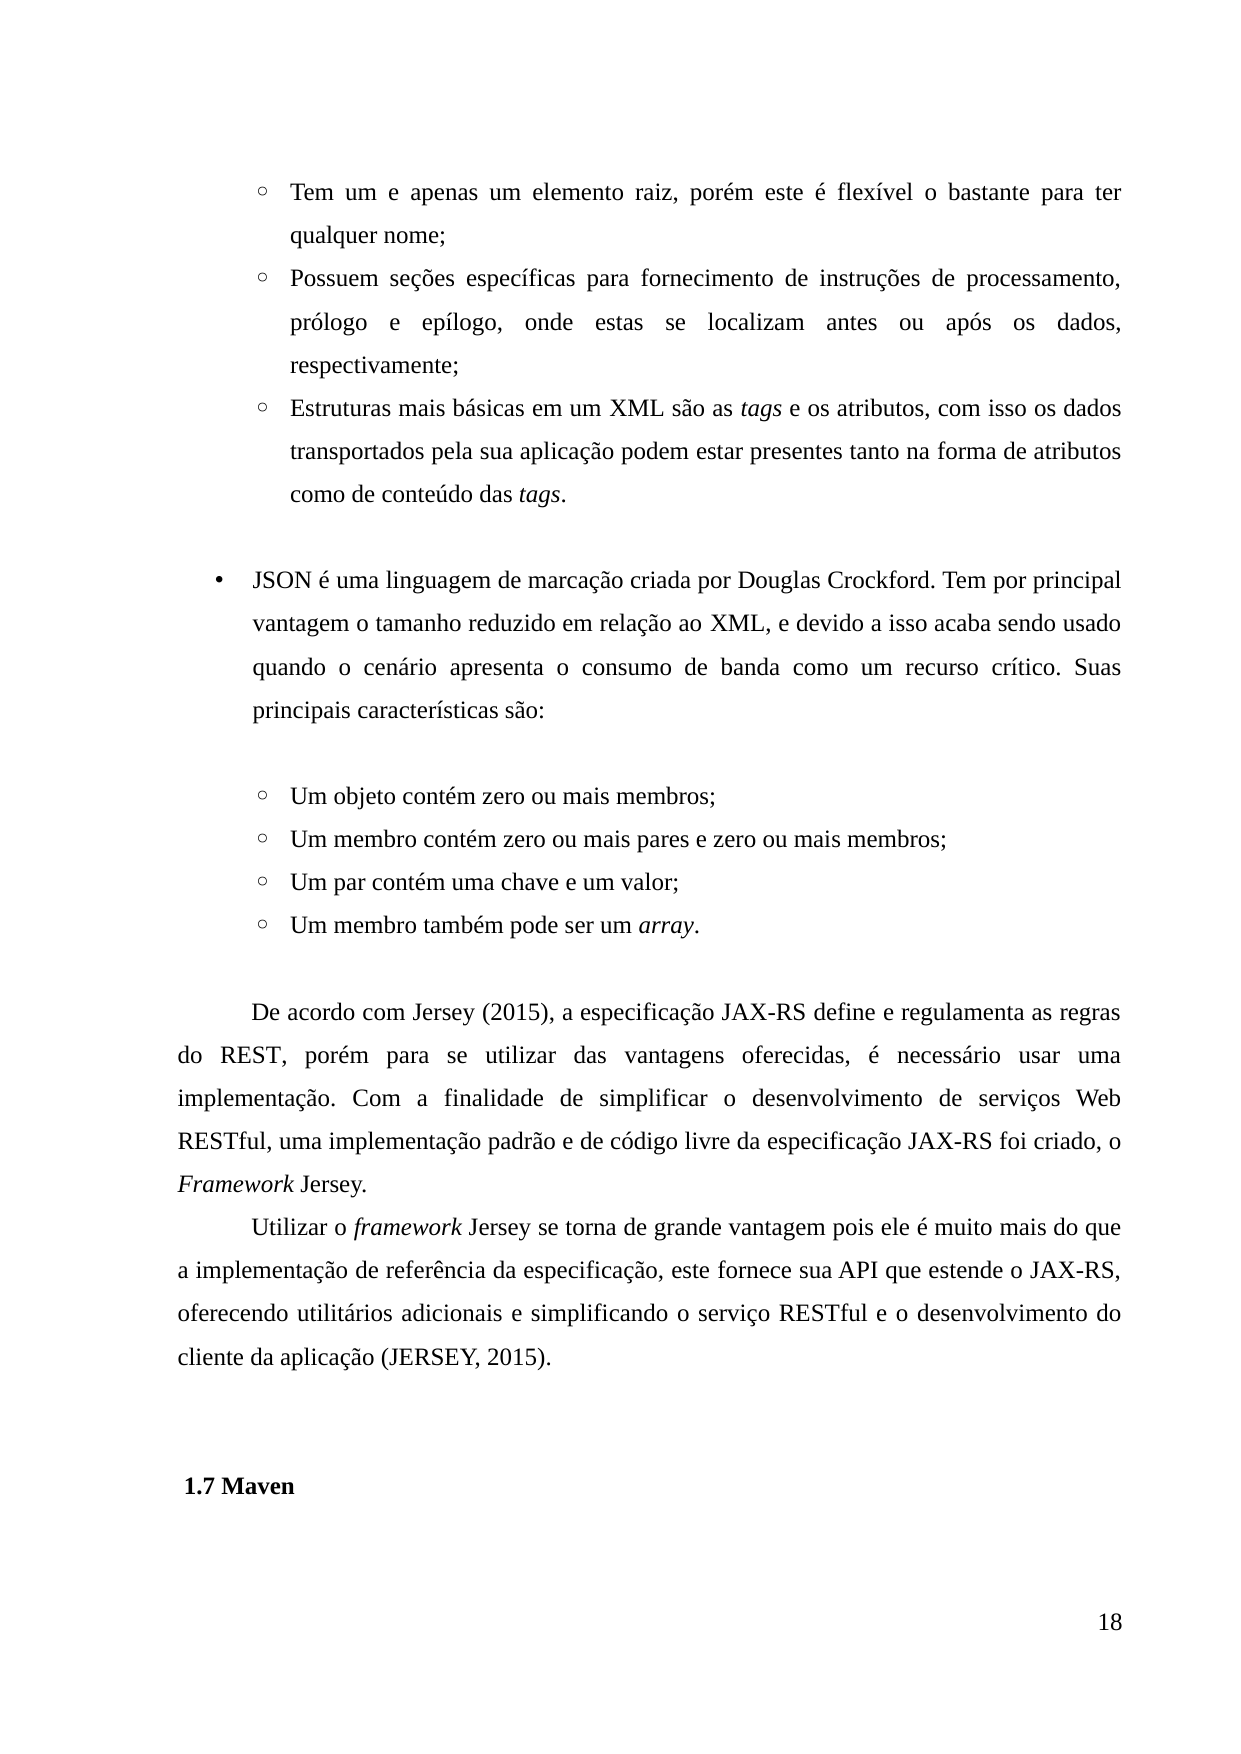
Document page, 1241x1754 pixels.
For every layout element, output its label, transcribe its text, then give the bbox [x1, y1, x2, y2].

list Um par contém uma chave e um valor; [252, 867, 1122, 896]
list JSON é uma linguagem de marcação criada por Douglas Crockford. Tem por principal vantagem o tamanho reduzido em relação ao XML, e devido a isso acaba sendo usado quando o cenário apresenta o consumo de banda como um recurso crítico. Suas principais características são: [215, 565, 1122, 723]
list Tem um e apenas um elemento raiz, porém este é flexível o bastante para ter qualquer nome; [252, 177, 1122, 249]
list Um objeto contém zero ou mais membros; [252, 781, 1122, 810]
subtitle Maven [177, 1471, 1122, 1500]
list Estruturas mais básicas em um XML são as tags e os atributos, com isso os dados transportados pela sua aplicação podem estar presentes tanto na forma de atributos como de conteúdo das tags. [252, 393, 1122, 508]
text Utilizar o framework Jersey se torna de grande vantagem pois ele é muito mais do que a implementação de referência da especificação, este fornece sua API que estende o JAX-RS, oferecendo utilitários adicionais e simplificando o serviço RESTful e o desenvolvimento do cliente da aplicação (JERSEY, 2015). [177, 1212, 1122, 1370]
list Um membro também pode ser um array. [252, 910, 1122, 939]
list Um membro contém zero ou mais pares e zero ou mais membros; [252, 824, 1122, 853]
list Possuem seções específicas para fornecimento de instruções de processamento, prólogo e epílogo, onde estas se localizam antes ou após os dados, respectivamente; [252, 263, 1122, 378]
text De acordo com Jersey (2015), a especificação JAX-RS define e regulamenta as regras do REST, porém para se utilizar das vantagens oferecidas, é necessário usar uma implementação. Com a finalidade de simplificar o desenvolvimento de serviços Web RESTful, uma implementação padrão e de código livre da especificação JAX-RS foi criado, o Framework Jersey. [177, 997, 1122, 1198]
